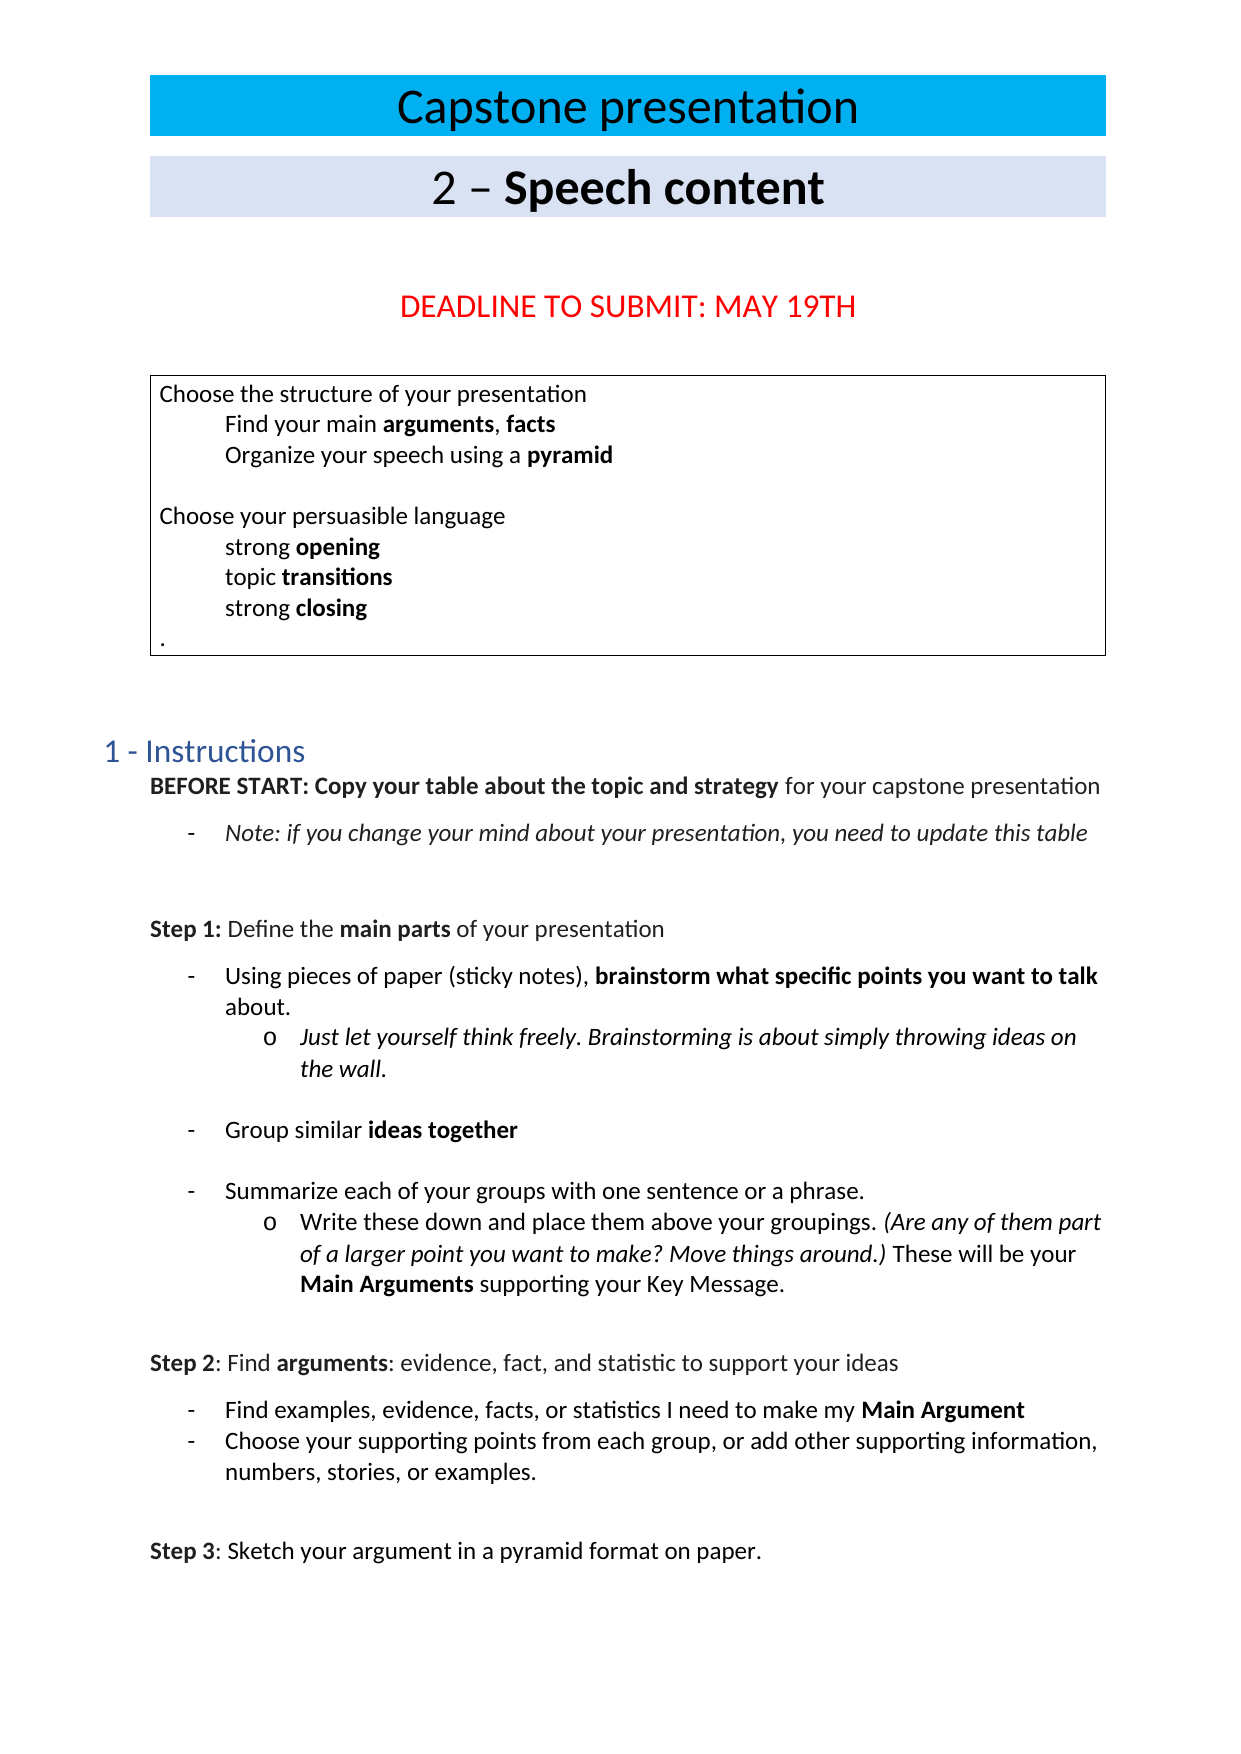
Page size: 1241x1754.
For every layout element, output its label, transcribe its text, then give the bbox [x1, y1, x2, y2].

text Step 2: Find arguments: evidence, fact, and statistic to support your ideas [150, 1347, 1106, 1378]
list Using pieces of paper (sticky notes), brainstorm what specific points you want to talk about. [187, 961, 1106, 1022]
list Find examples, evidence, facts, or statistics I need to make my Main Argument [187, 1394, 1106, 1425]
text Choose your persuasible language [151, 497, 1105, 528]
text strong closing [151, 589, 1105, 619]
list Group similar ideas together [187, 1114, 1106, 1145]
list Write these down and place them above your groupings. (Are any of them part of a larger point you want to make? Move things around.) These will be your Main Arguments supporting your Key Message. [262, 1206, 1106, 1299]
text . [151, 619, 1105, 655]
text Find your main arguments, facts [151, 406, 1105, 436]
list Just let yourself think freely. Brainstorming is about simply throwing ideas on the wall. [262, 1022, 1106, 1084]
text 2 – Speech content [150, 156, 1106, 217]
text strong opening [151, 528, 1105, 558]
text Organize your speech using a pyramid [151, 436, 1105, 470]
text Step 3: Sketch your argument in a pyramid format on paper. [150, 1535, 1106, 1565]
text topic transitions [151, 558, 1105, 589]
list Note: if you change your mind about your presentation, you need to update this table [187, 817, 1106, 848]
text Capstone presentation [150, 75, 1106, 136]
list Summarize each of your groups with one sentence or a phrase. [187, 1175, 1106, 1206]
text DEADLINE TO SUBMIT: MAY 19TH [150, 285, 1106, 326]
subtitle 1 - Instructions [103, 729, 1106, 770]
text Choose the structure of your presentation [151, 376, 1105, 406]
text Step 1: Define the main parts of your presentation [150, 913, 1106, 944]
list Choose your supporting points from each group, or add other supporting information, numbers, stories, or examples. [187, 1425, 1106, 1486]
text BEFORE START: Copy your table about the topic and strategy for your capstone presentation [150, 770, 1106, 801]
